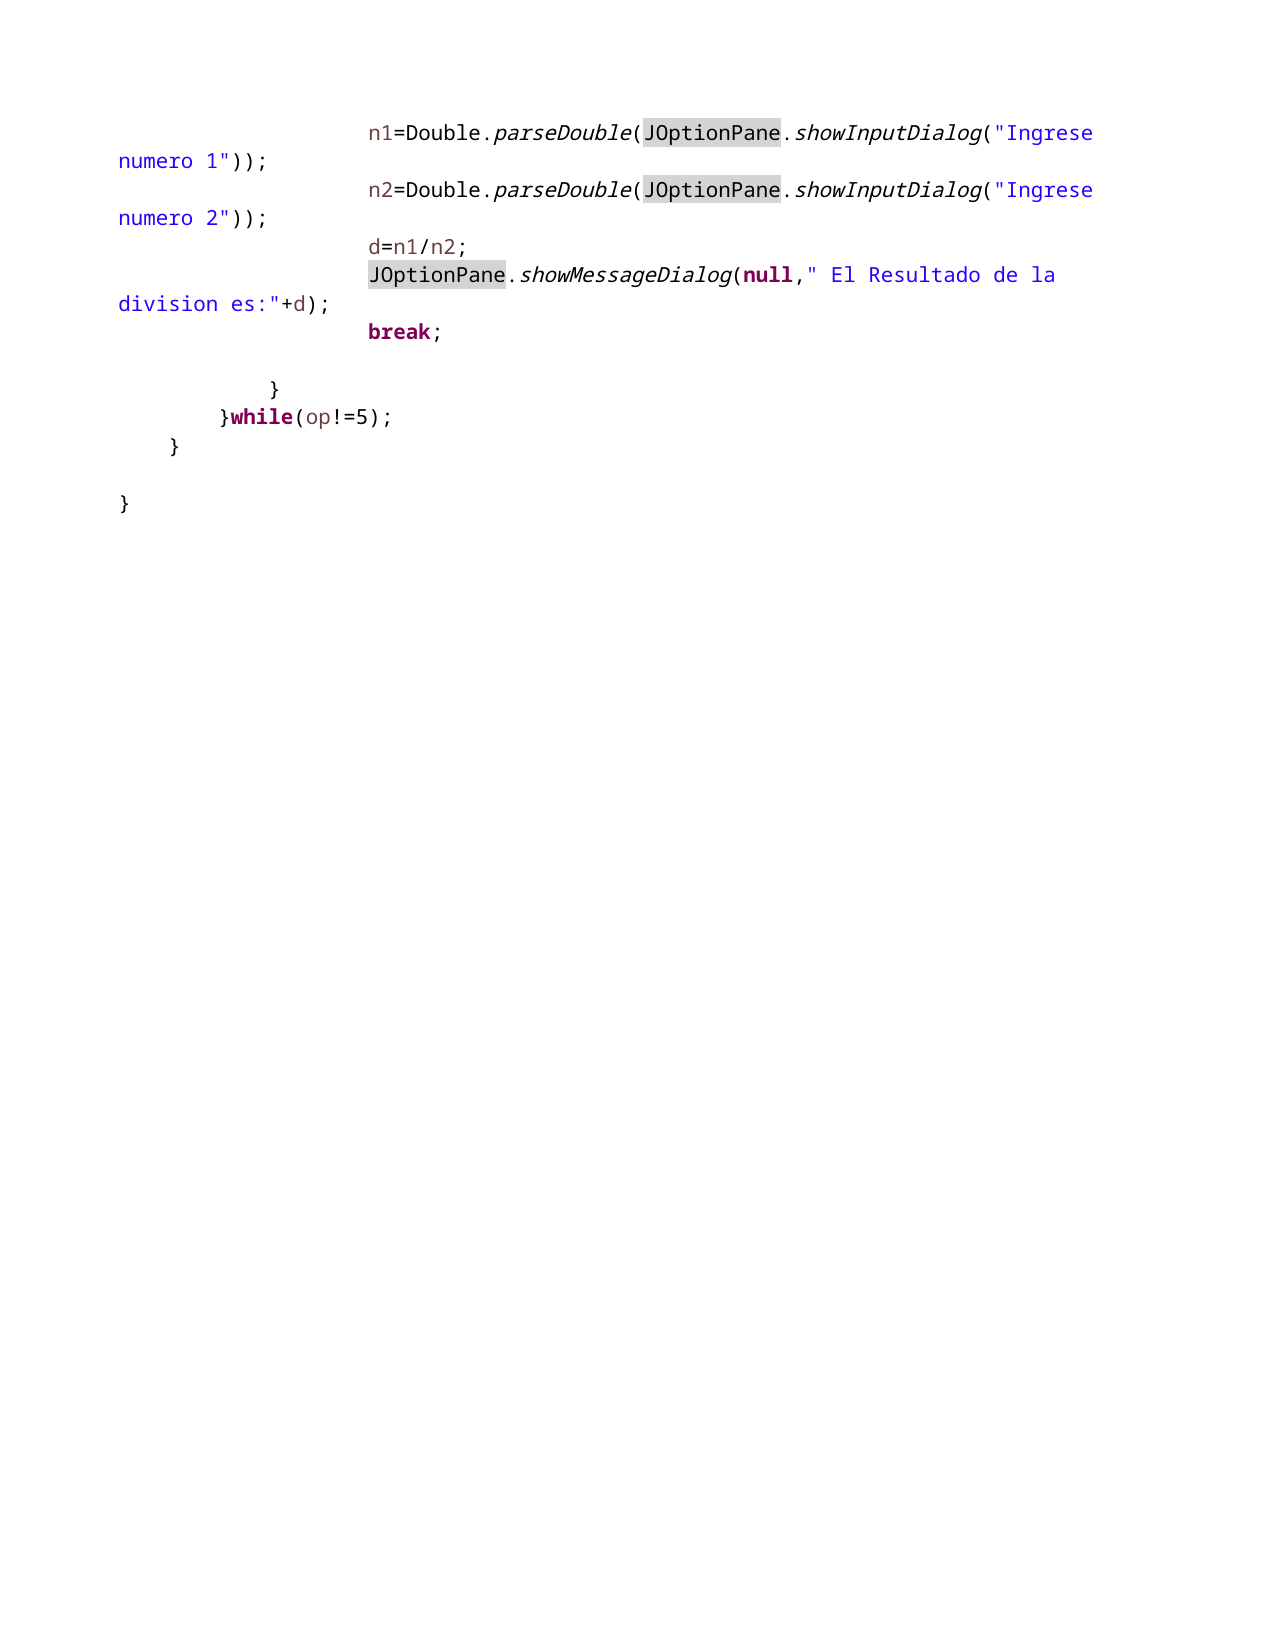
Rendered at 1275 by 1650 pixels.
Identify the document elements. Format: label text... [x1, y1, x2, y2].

text } [118, 374, 1157, 402]
text } [118, 431, 1157, 459]
text } [118, 488, 1157, 516]
text d=n1/n2; [118, 232, 1157, 260]
text }while(op!=5); [118, 402, 1157, 431]
text n1=Double.parseDouble(JOptionPane.showInputDialog("Ingrese numero 1")); [118, 118, 1157, 175]
text break; [118, 317, 1157, 346]
text JOptionPane.showMessageDialog(null," El Resultado de la division es:"+d); [118, 260, 1157, 317]
text n2=Double.parseDouble(JOptionPane.showInputDialog("Ingrese numero 2")); [118, 175, 1157, 232]
